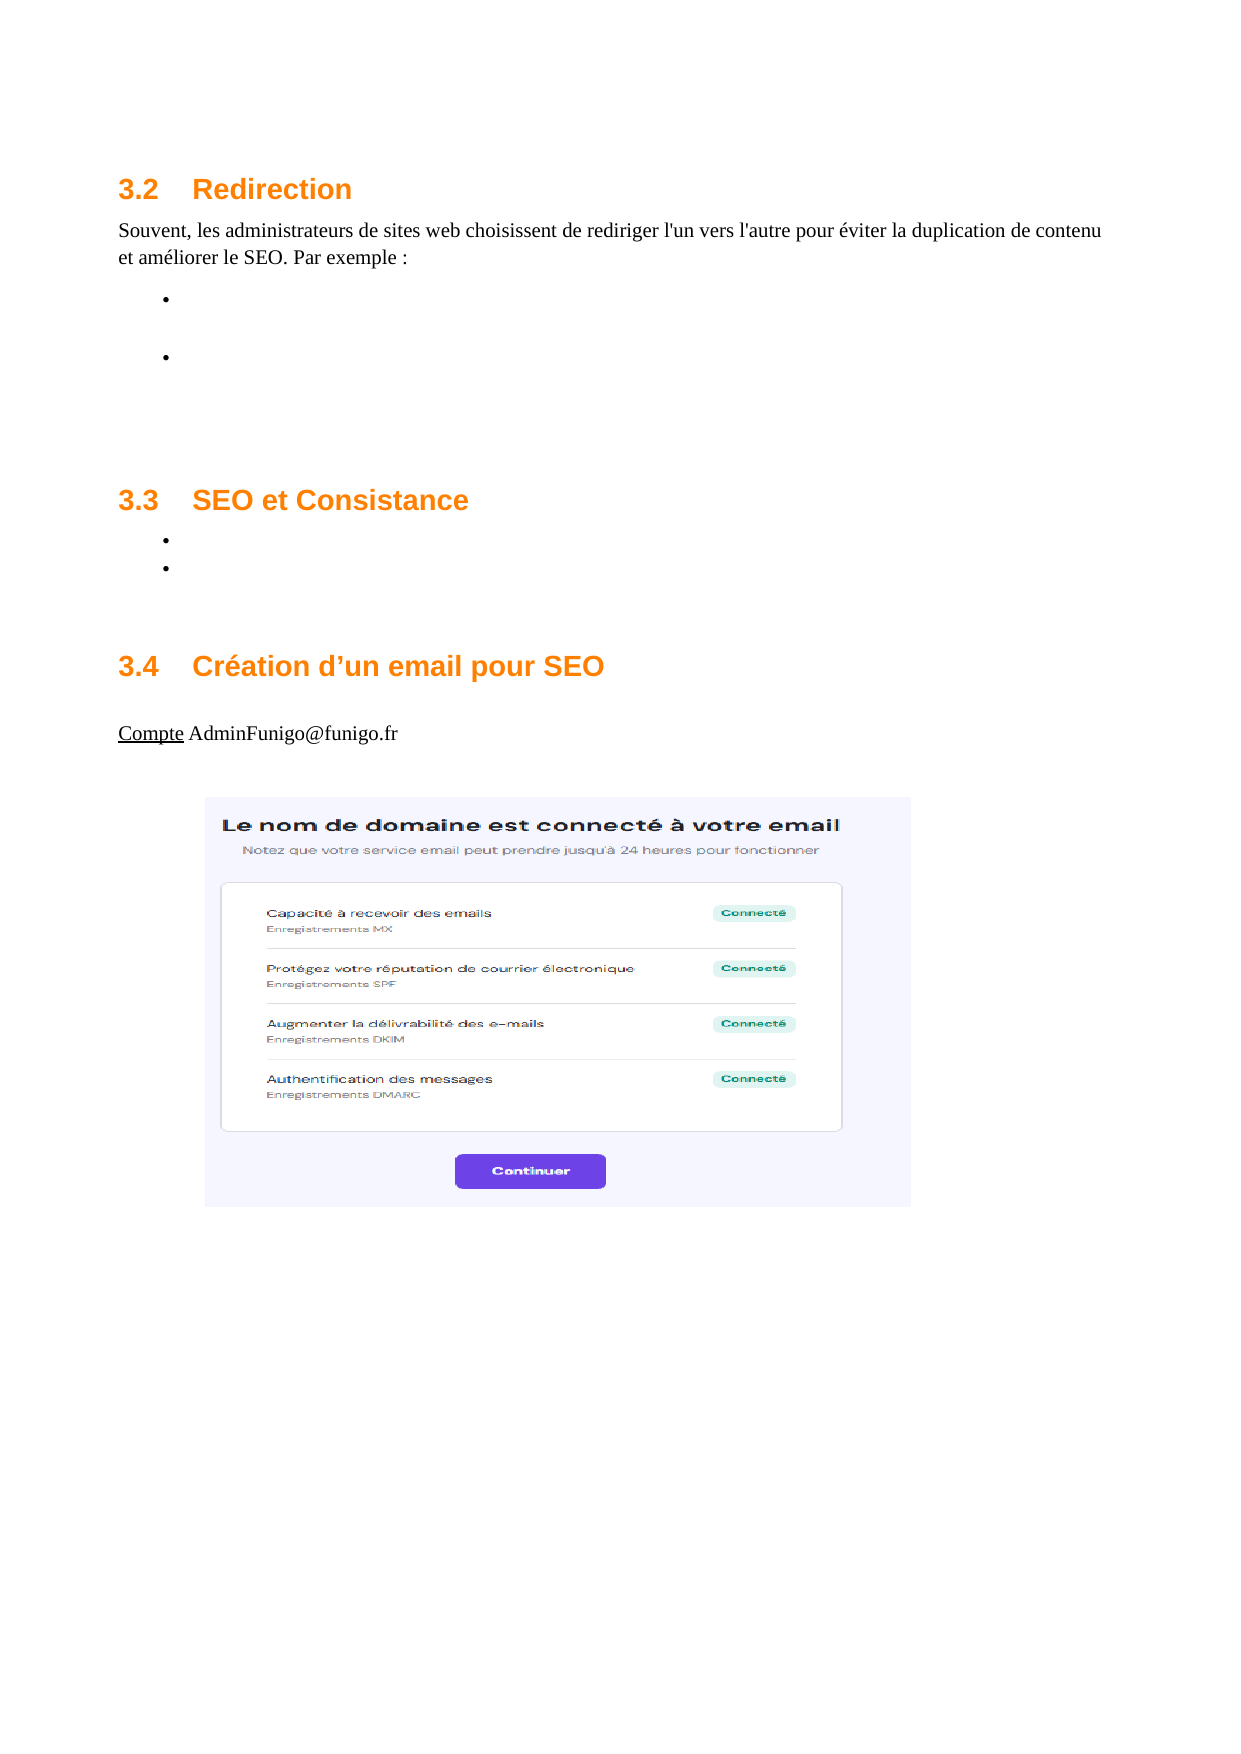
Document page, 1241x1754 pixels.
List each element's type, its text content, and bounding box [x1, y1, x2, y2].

subtitle Redirection [118, 172, 1122, 205]
subtitle SEO et Consistance [118, 483, 1122, 516]
subtitle Création d’un email pour SEO [118, 649, 1122, 682]
list Redirection de non-www vers www : Les requêtes vers https://funigo.fr redirigent vers https://www.funigo.fr. [162, 346, 1122, 401]
picture [204, 797, 911, 1207]
text Souvent, les administrateurs de sites web choisissent de rediriger l'un vers l'autre pour éviter la duplication de contenu et améliorer le SEO. Par exemple : [118, 218, 1122, 269]
list Consistance URL : Choisir l'une des versions comme version canonique pour éviter la duplication de contenu. [162, 529, 1122, 553]
list SEO : Les moteurs de recherche considèrent www.example.com et example.com comme des sites distincts si aucune redirection ou balise canonique n’est utilisée. [162, 556, 1122, 610]
list Redirection de www vers non-www : Les requêtes vers https://www.funigo.fr redirigent vers https://funigo.fr. [162, 287, 1122, 342]
text Compte AdminFunigo@funigo.fr [118, 721, 1122, 744]
